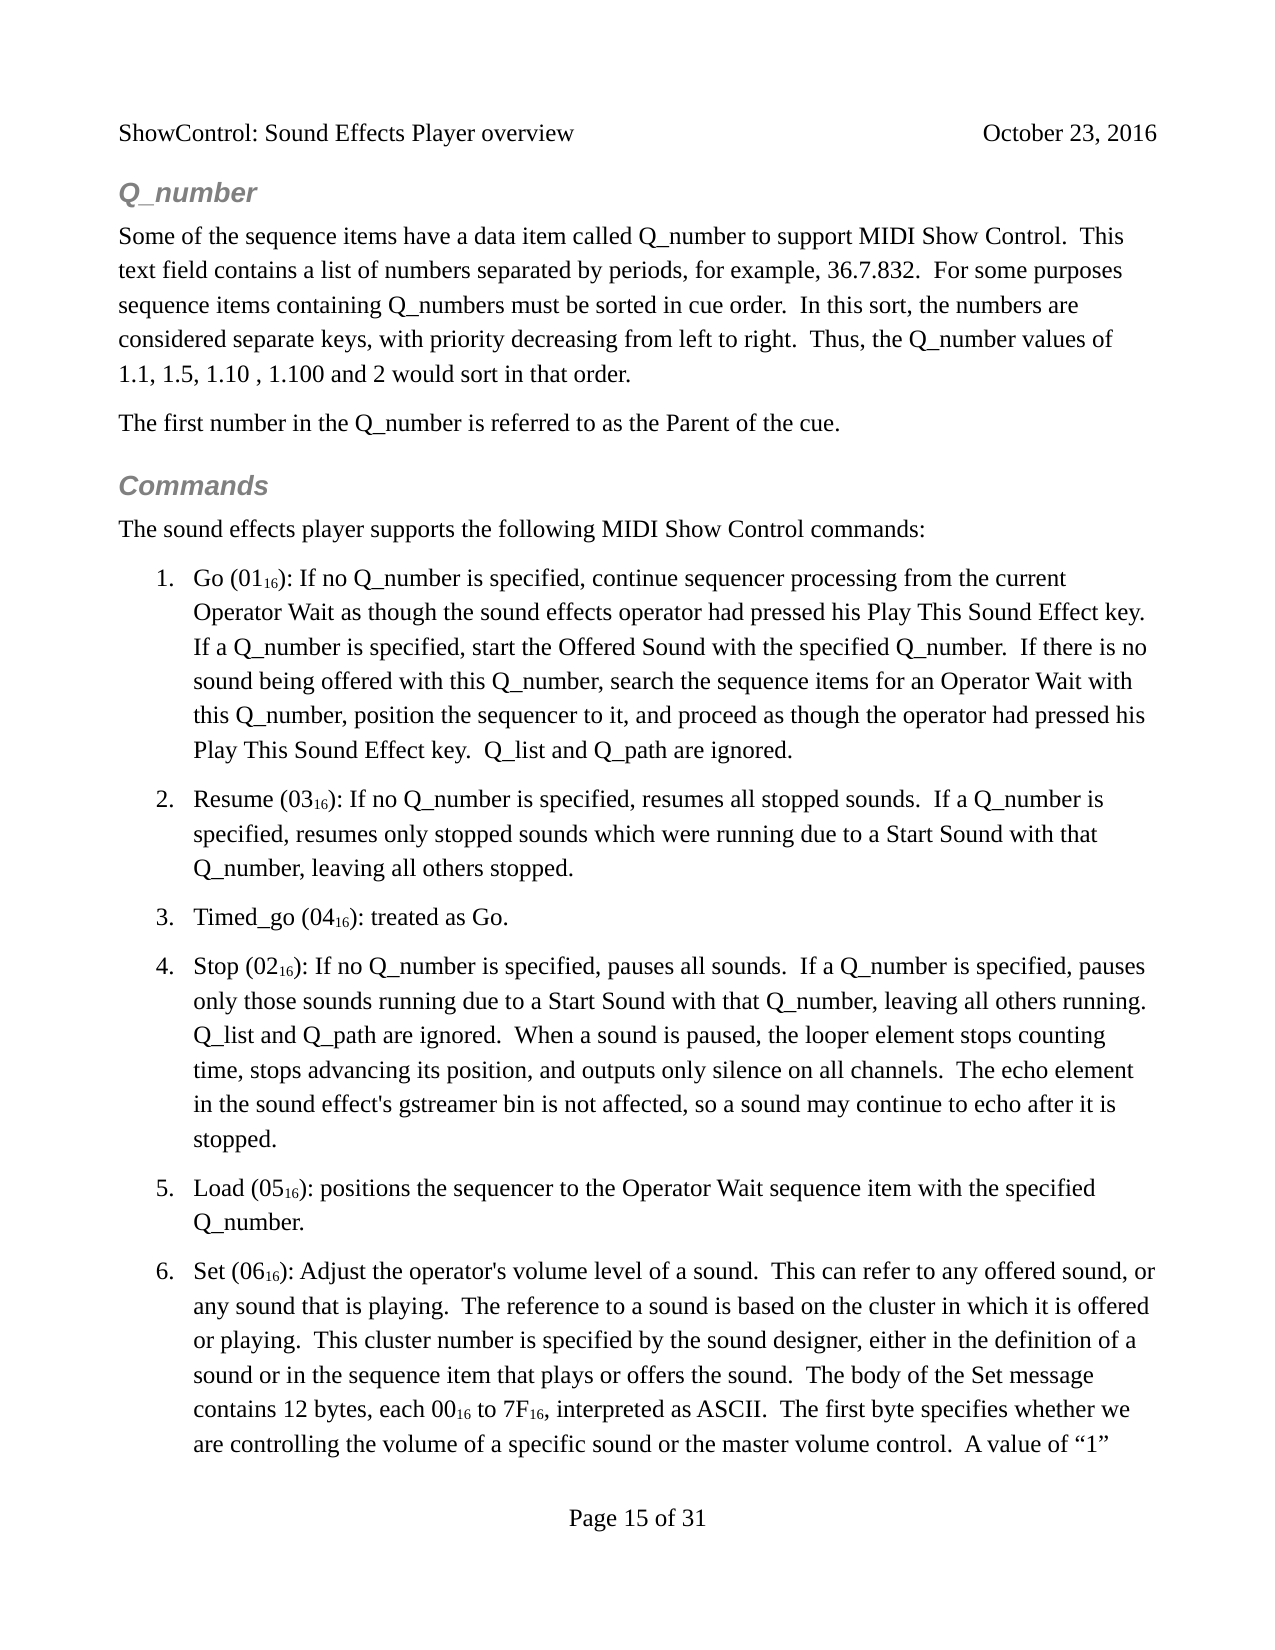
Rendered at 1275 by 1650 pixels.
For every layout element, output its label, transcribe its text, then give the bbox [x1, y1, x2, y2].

subtitle Commands [118, 469, 1157, 501]
subtitle Q_number [118, 176, 1157, 208]
list Resume (0316): If no Q_number is specified, resumes all stopped sounds. If a Q_number is specified, resumes only stopped sounds which were running due to a Start Sound with that Q_number, leaving all others stopped. [156, 784, 1157, 882]
list Go (0116): If no Q_number is specified, continue sequencer processing from the current Operator Wait as though the sound effects operator had pressed his Play This Sound Effect key. If a Q_number is specified, start the Offered Sound with the specified Q_number. If there is no sound being offered with this Q_number, search the sequence items for an Operator Wait with this Q_number, position the sequencer to it, and proceed as though the operator had pressed his Play This Sound Effect key. Q_list and Q_path are ignored. [156, 563, 1157, 764]
list Load (0516): positions the sequencer to the Operator Wait sequence item with the specified Q_number. [156, 1173, 1157, 1236]
text The sound effects player supports the following MIDI Show Control commands: [118, 514, 1157, 542]
list Stop (0216): If no Q_number is specified, pauses all sounds. If a Q_number is specified, pauses only those sounds running due to a Start Sound with that Q_number, leaving all others running. Q_list and Q_path are ignored. When a sound is paused, the looper element stops counting time, stops advancing its position, and outputs only silence on all channels. The echo element in the sound effect's gstreamer bin is not affected, so a sound may continue to echo after it is stopped. [156, 951, 1157, 1152]
text Some of the sequence items have a data item called Q_number to support MIDI Show Control. This text field contains a list of numbers separated by periods, for example, 36.7.832. For some purposes sequence items containing Q_numbers must be sorted in cue order. In this sort, the numbers are considered separate keys, with priority decreasing from left to right. Thus, the Q_number values of 1.1, 1.5, 1.10 , 1.100 and 2 would sort in that order. [118, 221, 1157, 387]
list Timed_go (0416): treated as Go. [156, 902, 1157, 931]
list Set (0616): Adjust the operator's volume level of a sound. This can refer to any offered sound, or any sound that is playing. The reference to a sound is based on the cluster in which it is offered or playing. This cluster number is specified by the sound designer, either in the definition of a sound or in the sequence item that plays or offers the sound. The body of the Set message contains 12 bytes, each 0016 to 7F16, interpreted as ASCII. The first byte specifies whether we are controlling the volume of a specific sound or the master volume control. A value of “1” [156, 1256, 1157, 1457]
text The first number in the Q_number is referred to as the Parent of the cue. [118, 408, 1157, 436]
